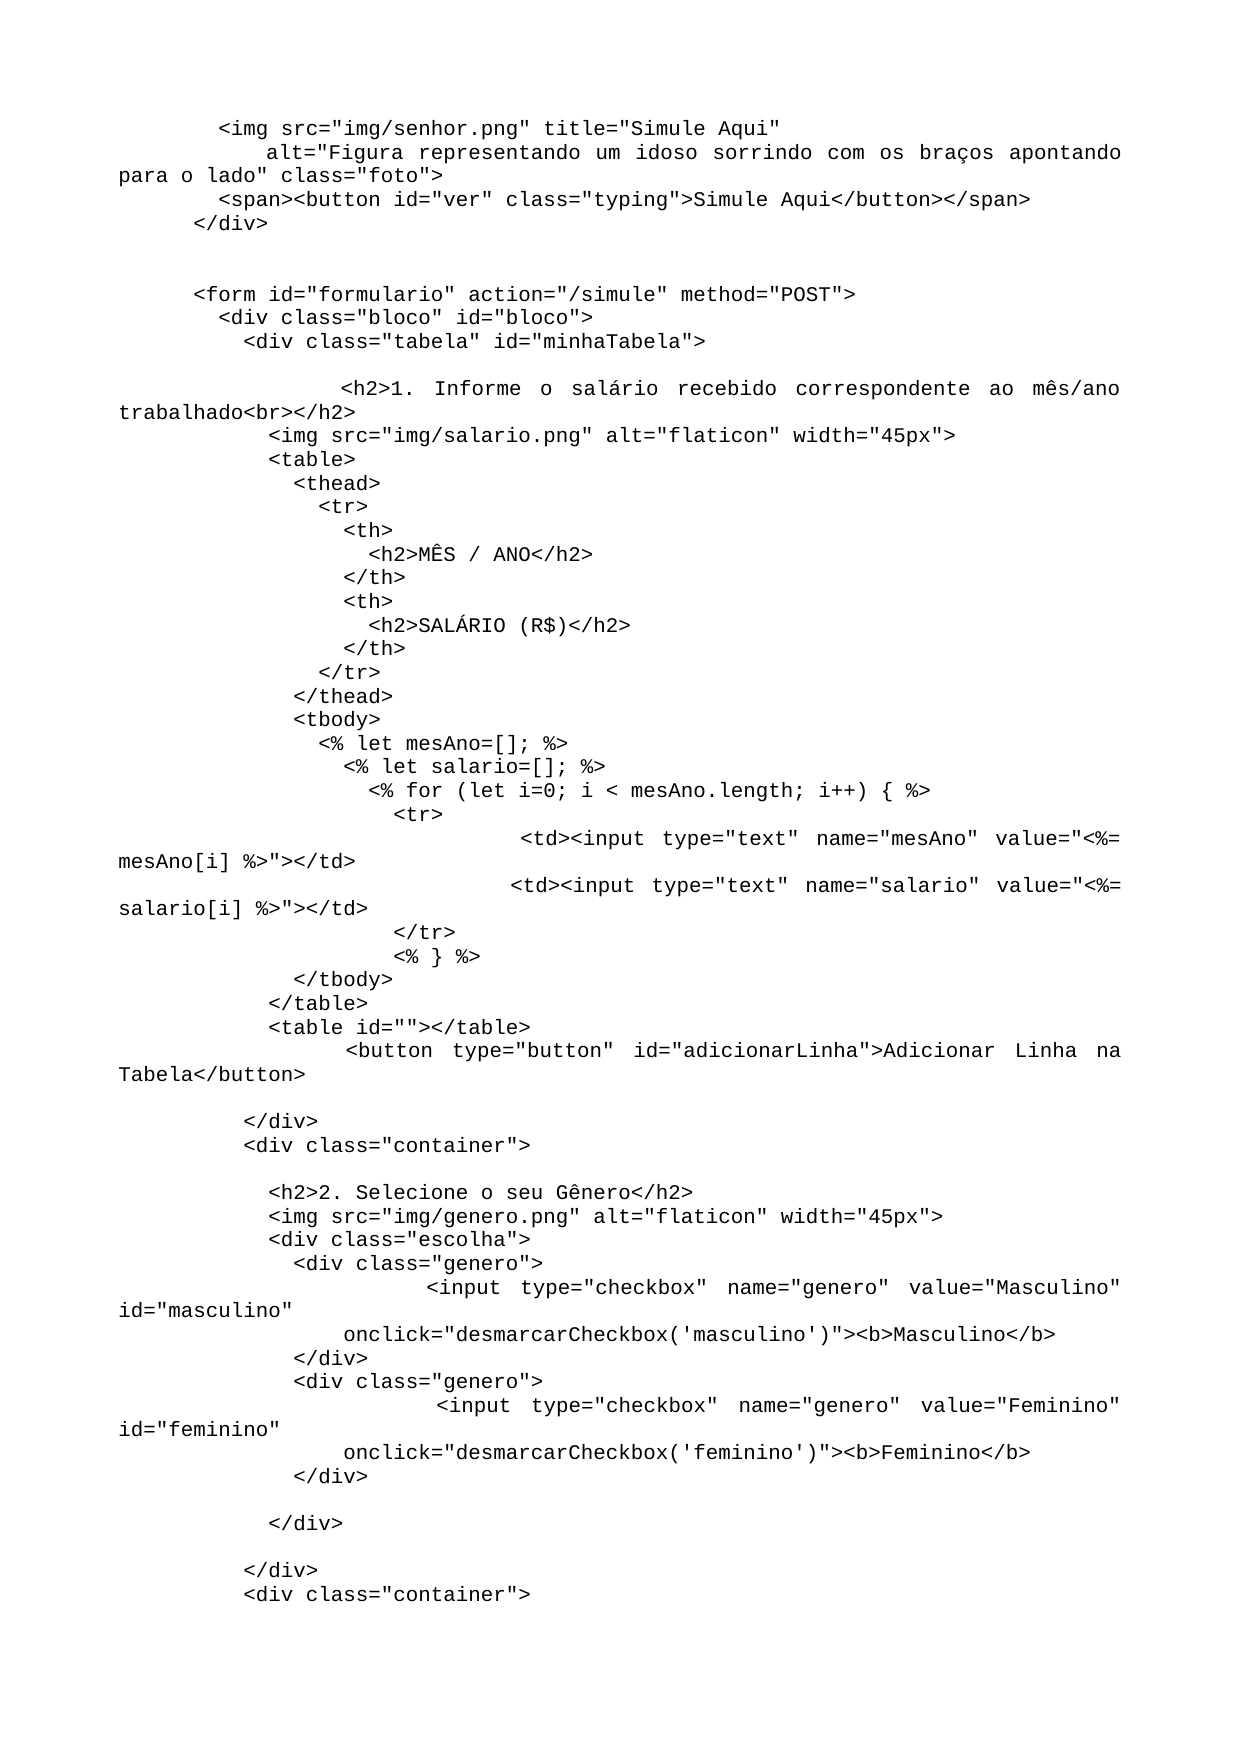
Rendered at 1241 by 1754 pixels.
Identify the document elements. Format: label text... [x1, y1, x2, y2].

text <table id=""></table> [118, 1017, 1122, 1040]
text <th> [118, 520, 1122, 544]
text </tr> [118, 922, 1122, 946]
text <td><input type="text" name="mesAno" value="<%= mesAno[i] %>"></td> [118, 827, 1122, 875]
text <div class="container"> [118, 1135, 1122, 1158]
text <div class="escolha"> [118, 1229, 1122, 1253]
text </div> [118, 1466, 1122, 1489]
text </div> [118, 1348, 1122, 1371]
text </div> [118, 1561, 1122, 1584]
text </div> [118, 1513, 1122, 1537]
text </th> [118, 638, 1122, 662]
text </tr> [118, 662, 1122, 686]
text <tbody> [118, 709, 1122, 733]
text <% for (let i=0; i < mesAno.length; i++) { %> [118, 780, 1122, 804]
text <img src="img/genero.png" alt="flaticon" width="45px"> [118, 1206, 1122, 1229]
text alt="Figura representando um idoso sorrindo com os braços apontando para o lado" class="foto"> [118, 142, 1122, 189]
text <div class="bloco" id="bloco"> [118, 307, 1122, 331]
text <form id="formulario" action="/simule" method="POST"> [118, 284, 1122, 307]
text </table> [118, 993, 1122, 1017]
text <tr> [118, 804, 1122, 827]
text </th> [118, 567, 1122, 591]
text <input type="checkbox" name="genero" value="Masculino" id="masculino" [118, 1277, 1122, 1324]
text <tr> [118, 496, 1122, 520]
text <img src="img/salario.png" alt="flaticon" width="45px"> [118, 426, 1122, 449]
text <div class="tabela" id="minhaTabela"> [118, 331, 1122, 354]
text <div class="container"> [118, 1584, 1122, 1608]
text <div class="genero"> [118, 1371, 1122, 1395]
text <button type="button" id="adicionarLinha">Adicionar Linha na Tabela</button> [118, 1040, 1122, 1088]
text <h2>SALÁRIO (R$)</h2> [118, 615, 1122, 638]
text </div> [118, 213, 1122, 236]
text <% } %> [118, 946, 1122, 969]
text <input type="checkbox" name="genero" value="Feminino" id="feminino" [118, 1395, 1122, 1442]
text <th> [118, 591, 1122, 615]
text onclick="desmarcarCheckbox('feminino')"><b>Feminino</b> [118, 1442, 1122, 1466]
text <% let salario=[]; %> [118, 757, 1122, 780]
text <td><input type="text" name="salario" value="<%= salario[i] %>"></td> [118, 875, 1122, 922]
text <div class="genero"> [118, 1253, 1122, 1277]
text </thead> [118, 686, 1122, 709]
text <thead> [118, 473, 1122, 496]
text onclick="desmarcarCheckbox('masculino')"><b>Masculino</b> [118, 1324, 1122, 1348]
text <% let mesAno=[]; %> [118, 733, 1122, 757]
text </div> [118, 1111, 1122, 1135]
text <table> [118, 449, 1122, 473]
text <span><button id="ver" class="typing">Simule Aqui</button></span> [118, 189, 1122, 213]
text </tbody> [118, 969, 1122, 993]
text <img src="img/senhor.png" title="Simule Aqui" [118, 118, 1122, 142]
text <h2>2. Selecione o seu Gênero</h2> [118, 1182, 1122, 1206]
text <h2>1. Informe o salário recebido correspondente ao mês/ano trabalhado<br></h2> [118, 378, 1122, 426]
text <h2>MÊS / ANO</h2> [118, 544, 1122, 567]
